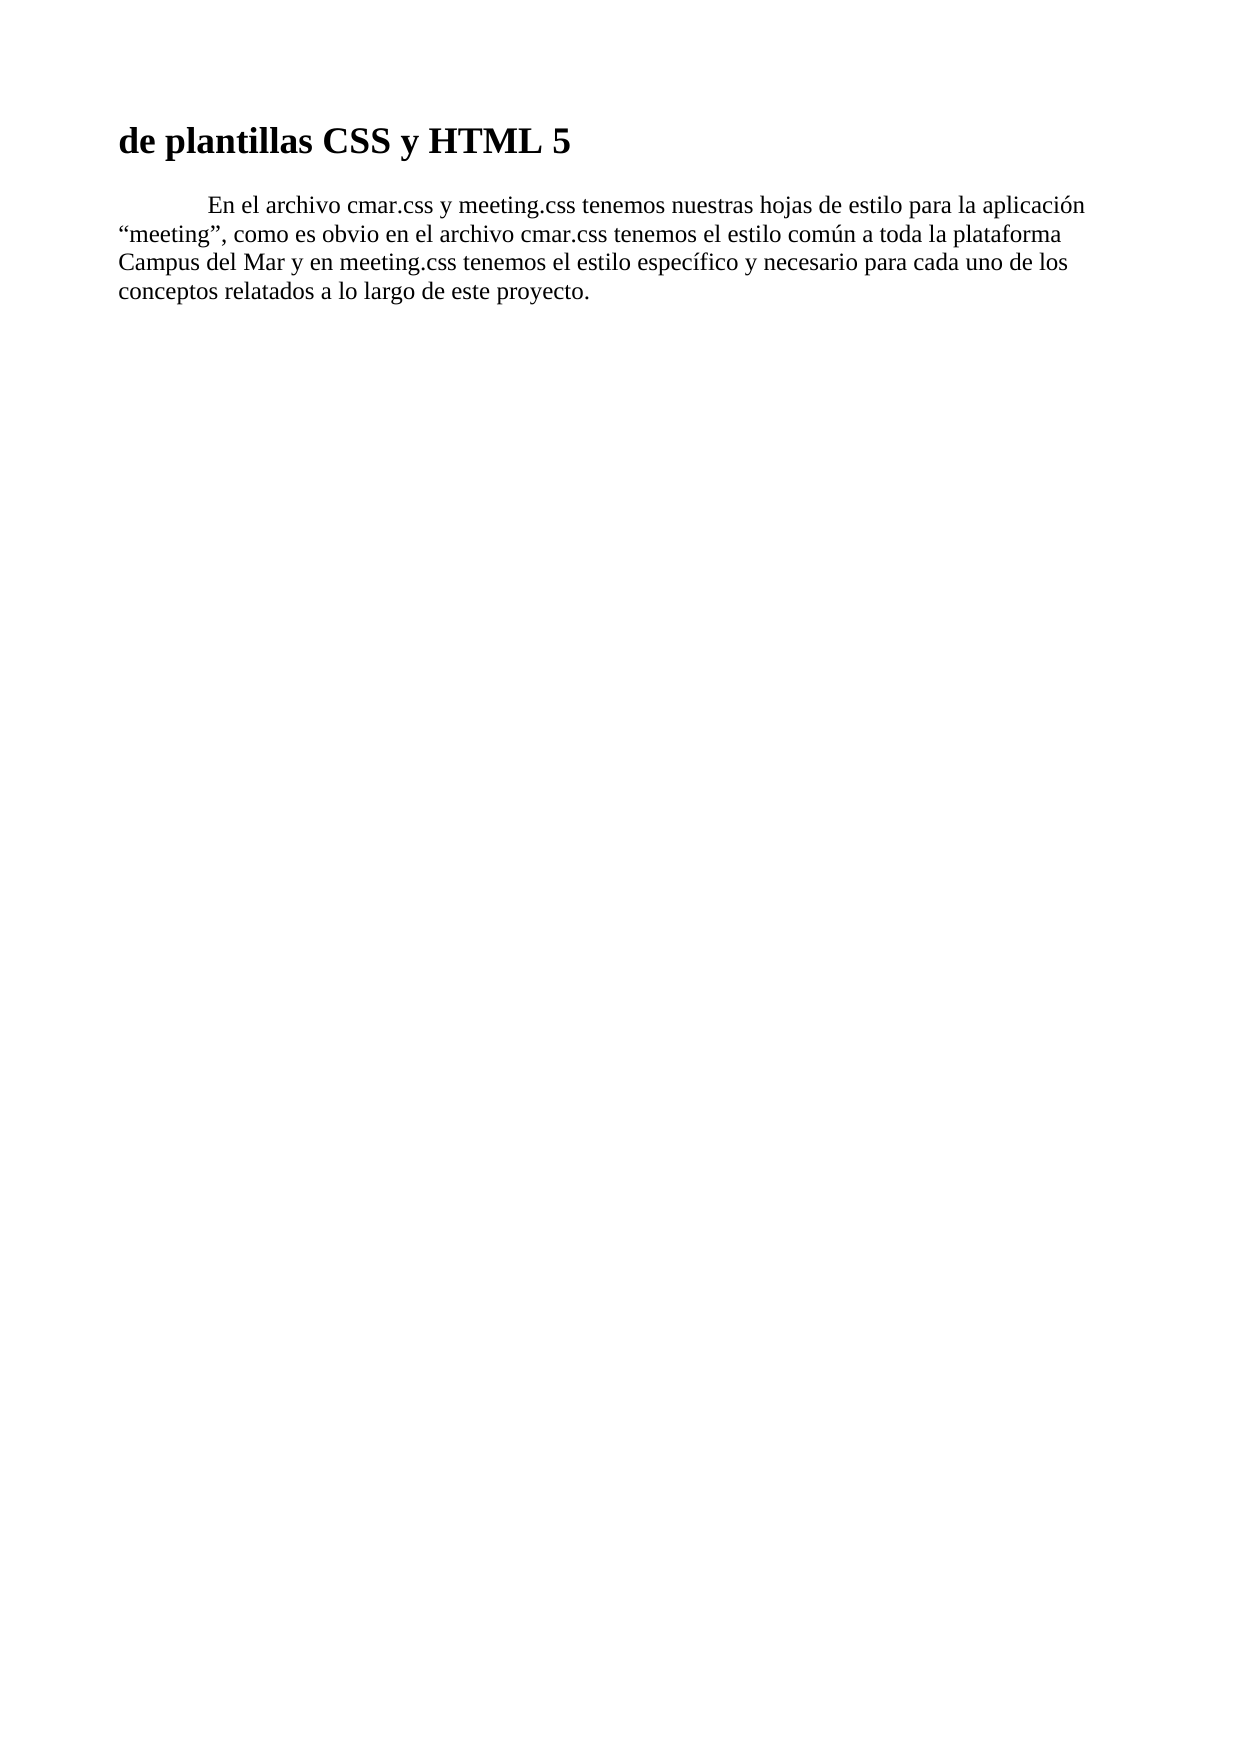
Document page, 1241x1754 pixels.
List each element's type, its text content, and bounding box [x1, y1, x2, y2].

text de plantillas CSS y HTML 5 [118, 118, 1122, 161]
text En el archivo cmar.css y meeting.css tenemos nuestras hojas de estilo para la aplicación “meeting”, como es obvio en el archivo cmar.css tenemos el estilo común a toda la plataforma Campus del Mar y en meeting.css tenemos el estilo específico y necesario para cada uno de los conceptos relatados a lo largo de este proyecto. [118, 190, 1122, 305]
